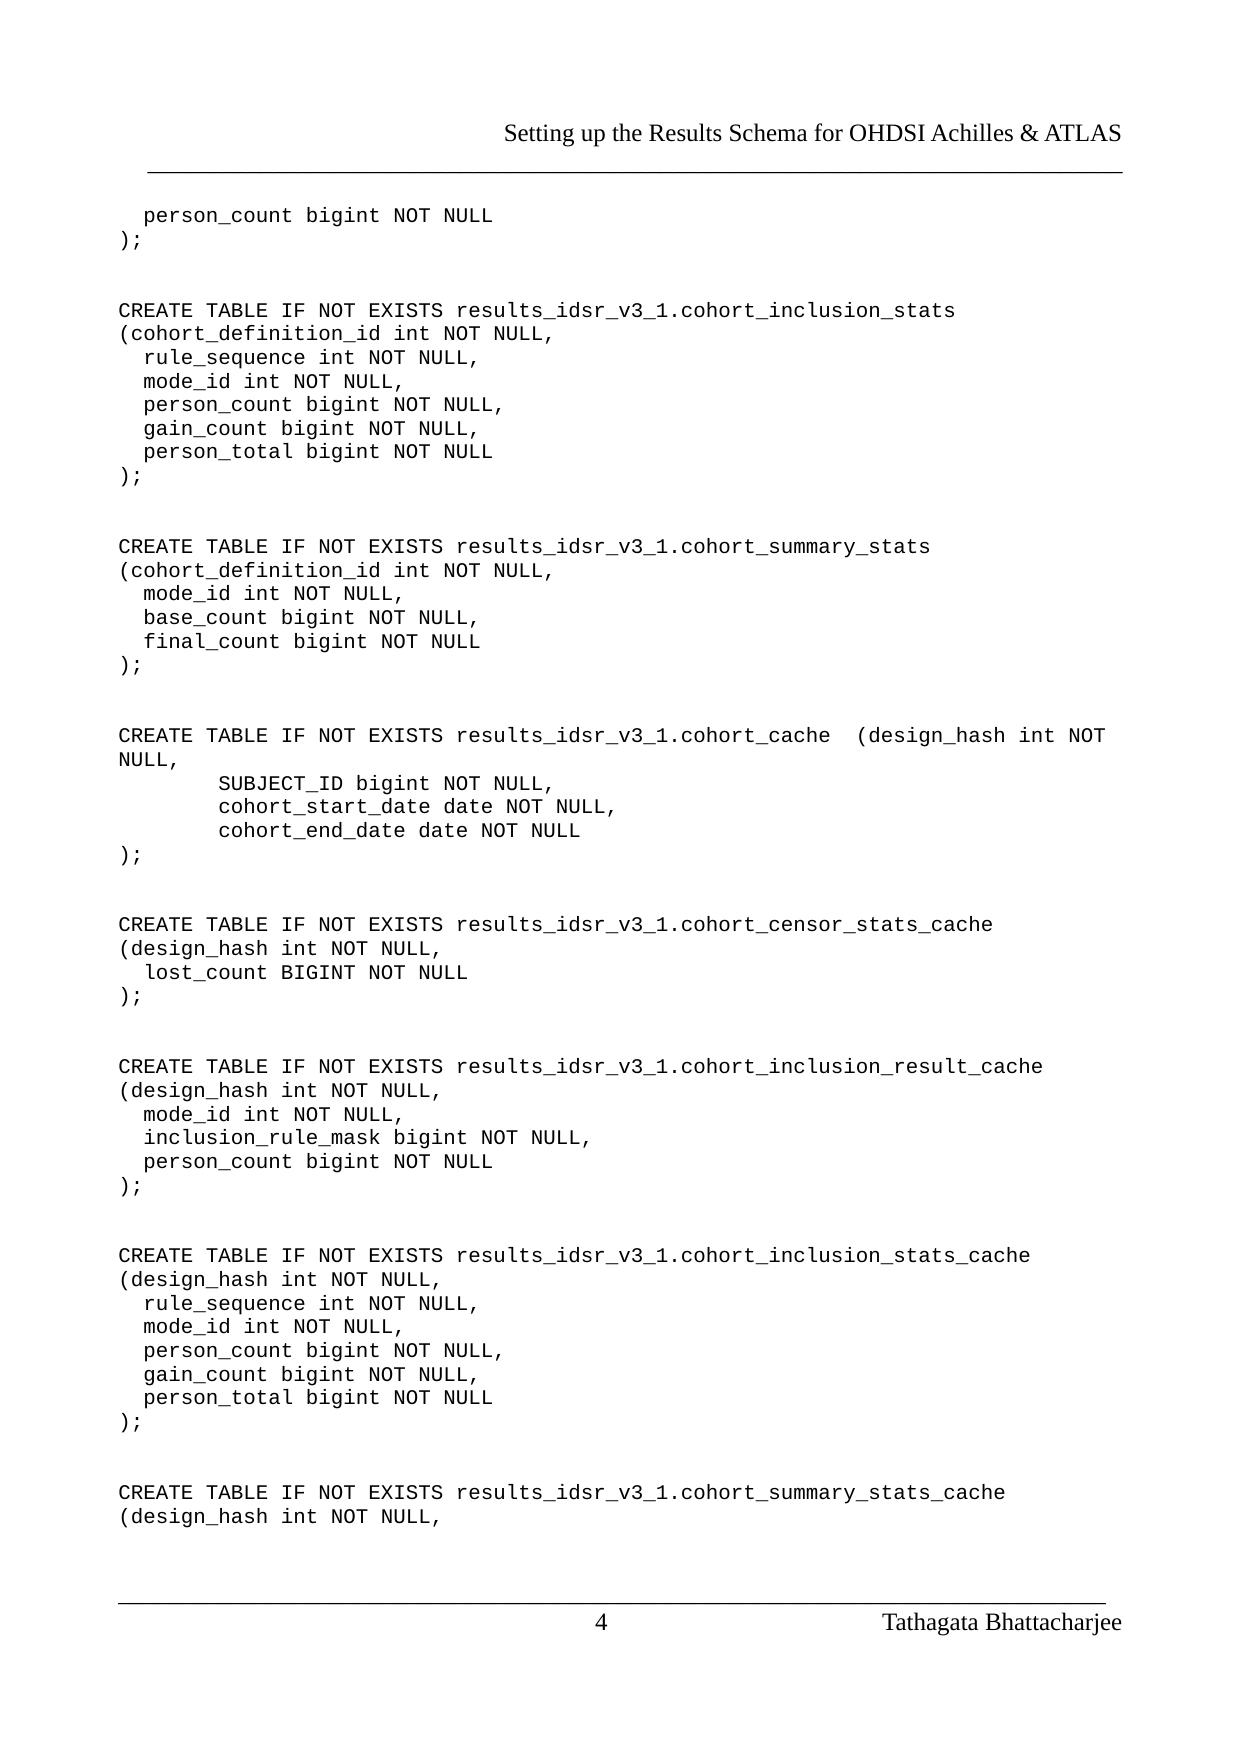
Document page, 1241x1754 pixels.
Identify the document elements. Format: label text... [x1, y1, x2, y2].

text gain_count bigint NOT NULL, [118, 418, 1122, 442]
text SUBJECT_ID bigint NOT NULL, [118, 773, 1122, 796]
text cohort_start_date date NOT NULL, [118, 796, 1122, 820]
text person_count bigint NOT NULL, [118, 1340, 1122, 1364]
text ); [118, 985, 1122, 1009]
text rule_sequence int NOT NULL, [118, 347, 1122, 371]
text ); [118, 1174, 1122, 1198]
text CREATE TABLE IF NOT EXISTS results_idsr_v3_1.cohort_censor_stats_cache (design_hash int NOT NULL, [118, 914, 1122, 962]
text CREATE TABLE IF NOT EXISTS results_idsr_v3_1.cohort_inclusion_result_cache (design_hash int NOT NULL, [118, 1056, 1122, 1104]
text CREATE TABLE IF NOT EXISTS results_idsr_v3_1.cohort_inclusion_stats (cohort_definition_id int NOT NULL, [118, 300, 1122, 347]
text ); [118, 1411, 1122, 1435]
text lost_count BIGINT NOT NULL [118, 962, 1122, 985]
text mode_id int NOT NULL, [118, 1316, 1122, 1340]
text person_count bigint NOT NULL, [118, 394, 1122, 418]
text mode_id int NOT NULL, [118, 371, 1122, 394]
text rule_sequence int NOT NULL, [118, 1293, 1122, 1316]
text CREATE TABLE IF NOT EXISTS results_idsr_v3_1.cohort_summary_stats (cohort_definition_id int NOT NULL, [118, 536, 1122, 583]
text ); [118, 654, 1122, 678]
text CREATE TABLE IF NOT EXISTS results_idsr_v3_1.cohort_inclusion_stats_cache (design_hash int NOT NULL, [118, 1246, 1122, 1293]
text final_count bigint NOT NULL [118, 631, 1122, 654]
text cohort_end_date date NOT NULL [118, 820, 1122, 843]
text person_total bigint NOT NULL [118, 1387, 1122, 1411]
text CREATE TABLE IF NOT EXISTS results_idsr_v3_1.cohort_cache (design_hash int NOT NULL, [118, 725, 1122, 773]
text mode_id int NOT NULL, [118, 1104, 1122, 1127]
text person_total bigint NOT NULL [118, 442, 1122, 465]
text person_count bigint NOT NULL [118, 1151, 1122, 1174]
text ); [118, 229, 1122, 252]
text CREATE TABLE IF NOT EXISTS results_idsr_v3_1.cohort_summary_stats_cache (design_hash int NOT NULL, [118, 1482, 1122, 1529]
text ); [118, 843, 1122, 867]
text base_count bigint NOT NULL, [118, 607, 1122, 631]
text inclusion_rule_mask bigint NOT NULL, [118, 1127, 1122, 1151]
text person_count bigint NOT NULL [118, 205, 1122, 229]
text mode_id int NOT NULL, [118, 583, 1122, 607]
text ); [118, 465, 1122, 489]
text gain_count bigint NOT NULL, [118, 1364, 1122, 1387]
